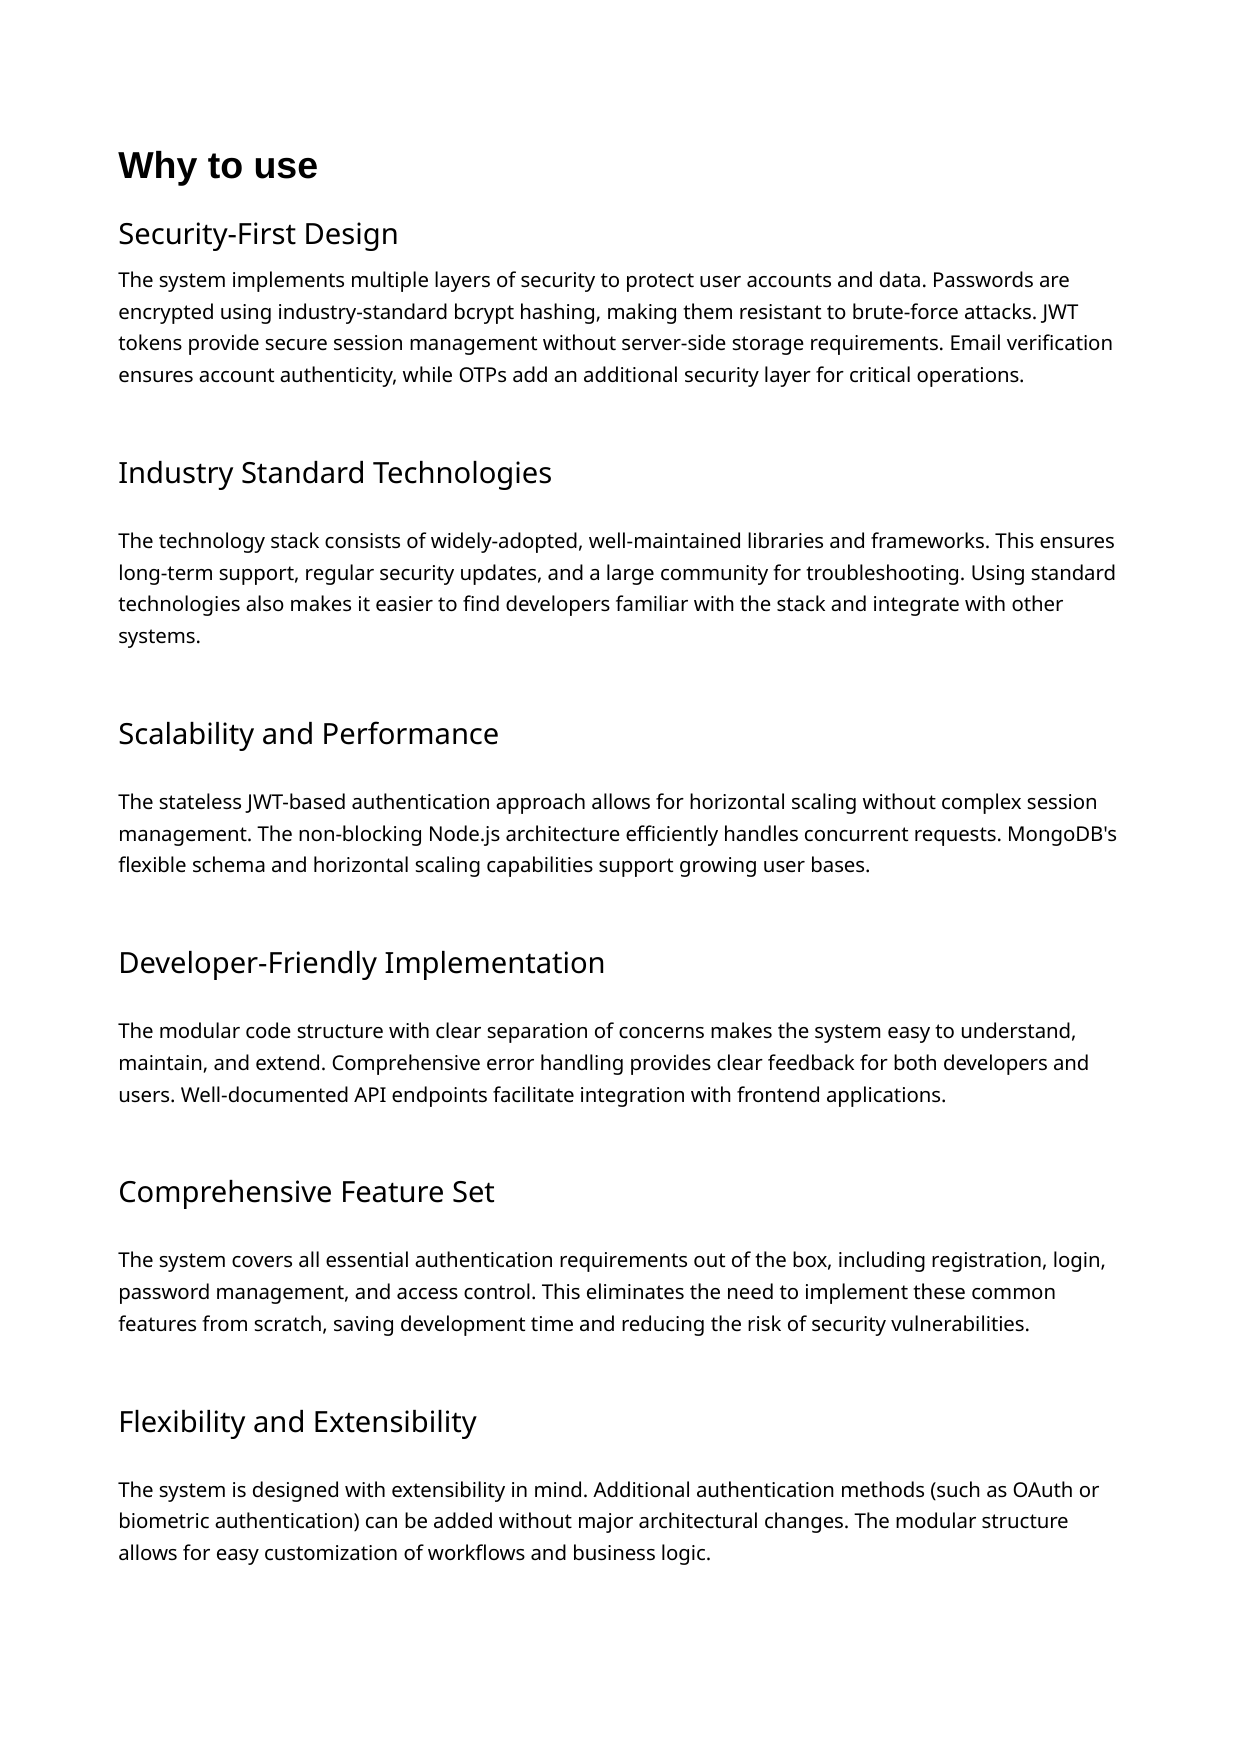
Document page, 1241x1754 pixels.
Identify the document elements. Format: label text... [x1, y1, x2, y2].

text The system implements multiple layers of security to protect user accounts and data. Passwords are encrypted using industry-standard bcrypt hashing, making them resistant to brute-force attacks. JWT tokens provide secure session management without server-side storage requirements. Email verification ensures account authenticity, while OTPs add an additional security layer for critical operations. [118, 266, 1122, 388]
text The technology stack consists of widely-adopted, well-maintained libraries and frameworks. This ensures long-term support, regular security updates, and a large community for troubleshooting. Using standard technologies also makes it easier to find developers familiar with the stack and integrate with other systems. [118, 527, 1122, 649]
subtitle Industry Standard Technologies [118, 452, 1122, 492]
subtitle Security-First Design [118, 213, 1122, 253]
subtitle Flexibility and Extensibility [118, 1401, 1122, 1441]
subtitle Why to use [118, 143, 1122, 186]
text The system is designed with extensibility in mind. Additional authentication methods (such as OAuth or biometric authentication) can be added without major architectural changes. The modular structure allows for easy customization of workflows and business logic. [118, 1475, 1122, 1567]
text The system covers all essential authentication requirements out of the box, including registration, login, password management, and access control. This eliminates the need to implement these common features from scratch, saving development time and reducing the risk of security vulnerabilities. [118, 1246, 1122, 1337]
subtitle Scalability and Performance [118, 713, 1122, 753]
subtitle Comprehensive Feature Set [118, 1172, 1122, 1211]
text The modular code structure with clear separation of concerns makes the system easy to understand, maintain, and extend. Comprehensive error handling provides clear feedback for both developers and users. Well-documented API endpoints facilitate integration with frontend applications. [118, 1017, 1122, 1108]
subtitle Developer-Friendly Implementation [118, 942, 1122, 982]
text The stateless JWT-based authentication approach allows for horizontal scaling without complex session management. The non-blocking Node.js architecture efficiently handles concurrent requests. MongoDB's flexible schema and horizontal scaling capabilities support growing user bases. [118, 788, 1122, 879]
